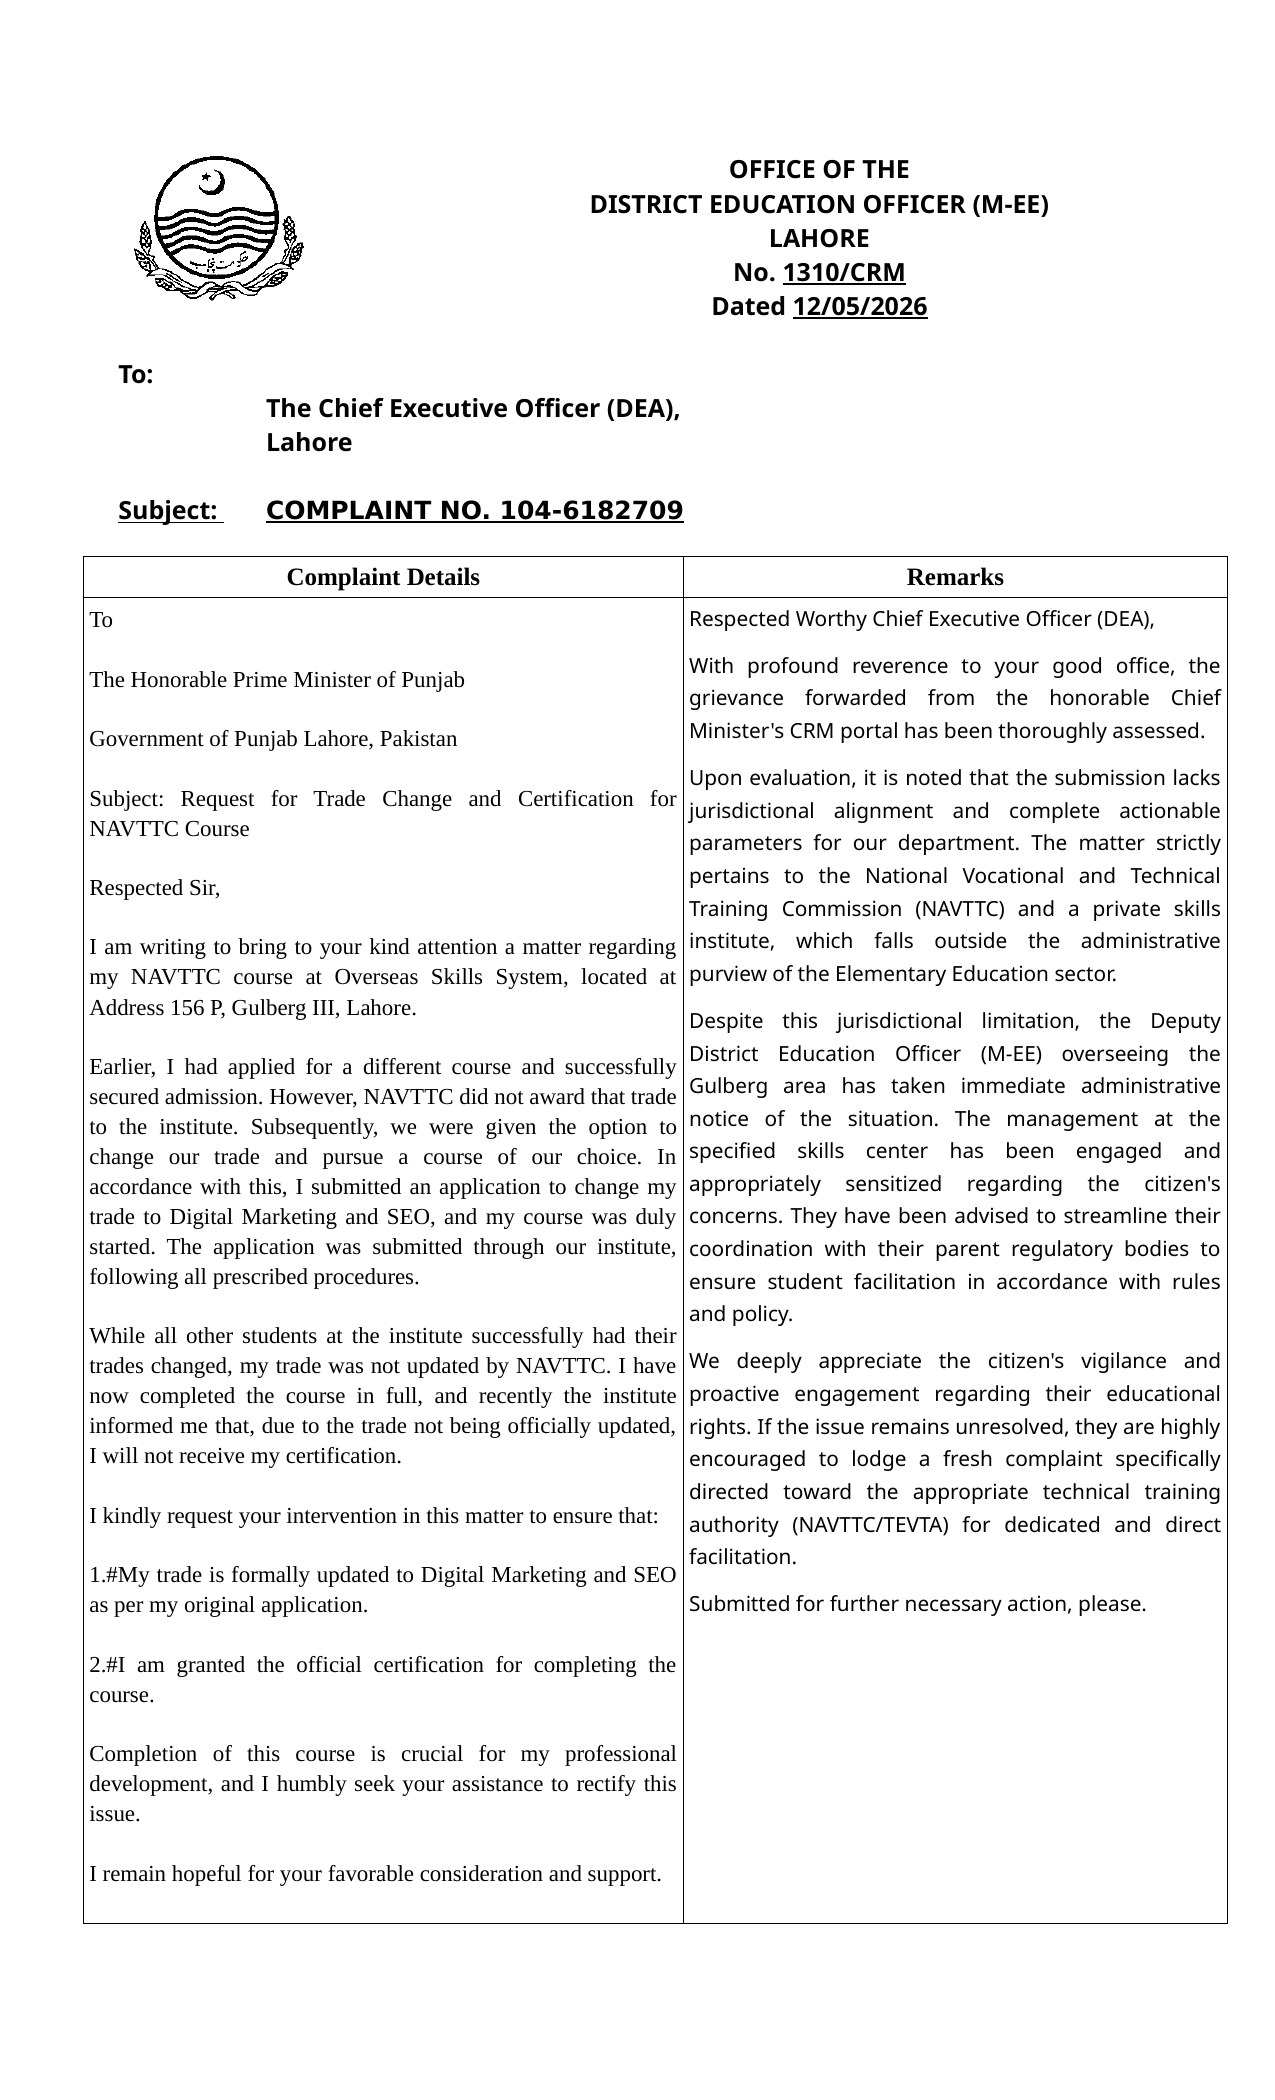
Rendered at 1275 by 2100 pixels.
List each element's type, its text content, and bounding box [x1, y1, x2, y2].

picture [130, 152, 308, 307]
table_cell To The Honorable Prime Minister of Punjab Government of Punjab Lahore, Pakistan Subject: Request for Trade Change and Certification for NAVTTC Course Respected Sir, I am writing to bring to your kind attention a matter regarding my NAVTTC course at Overseas Skills System, located at Address 156 P, Gulberg III, Lahore. Earlier, I had applied for a different course and successfully secured admission. However, NAVTTC did not award that trade to the institute. Subsequently, we were given the option to change our trade and pursue a course of our choice. In accordance with this, I submitted an application to change my trade to Digital Marketing and SEO, and my course was duly started. The application was submitted through our institute, following all prescribed procedures. While all other students at the institute successfully had their trades changed, my trade was not updated by NAVTTC. I have now completed the course in full, and recently the institute informed me that, due to the trade not being officially updated, I will not receive my certification. I kindly request your intervention in this matter to ensure that: 1.#My trade is formally updated to Digital Marketing and SEO as per my original application. 2.#I am granted the official certification for completing the course. Completion of this course is crucial for my professional development, and I humbly seek your assistance to rectify this issue. I remain hopeful for your favorable consideration and support. [84, 598, 683, 1923]
text The Chief Executive Officer (DEA), [118, 391, 1157, 425]
table_header OFFICE OF THE DISTRICT EDUCATION OFFICER (M-EE) LAHORE No. 1310/CRM Dated 12/05/2026 [373, 152, 1116, 322]
text Subject: COMPLAINT NO. 104-6182709 [118, 493, 1157, 527]
table_header Remarks [684, 557, 1227, 597]
text To: [118, 357, 1157, 391]
text Lahore [118, 425, 1157, 459]
table_header Complaint Details [84, 557, 683, 597]
table_cell Respected Worthy Chief Executive Officer (DEA), With profound reverence to your good office, the grievance forwarded from the honorable Chief Minister's CRM portal has been thoroughly assessed. Upon evaluation, it is noted that the submission lacks jurisdictional alignment and complete actionable parameters for our department. The matter strictly pertains to the National Vocational and Technical Training Commission (NAVTTC) and a private skills institute, which falls outside the administrative purview of the Elementary Education sector. Despite this jurisdictional limitation, the Deputy District Education Officer (M-EE) overseeing the Gulberg area has taken immediate administrative notice of the situation. The management at the specified skills center has been engaged and appropriately sensitized regarding the citizen's concerns. They have been advised to streamline their coordination with their parent regulatory bodies to ensure student facilitation in accordance with rules and policy. We deeply appreciate the citizen's vigilance and proactive engagement regarding their educational rights. If the issue remains unresolved, they are highly encouraged to lodge a fresh complaint specifically directed toward the appropriate technical training authority (NAVTTC/TEVTA) for dedicated and direct facilitation. Submitted for further necessary action, please. [684, 598, 1227, 1923]
table_header [118, 152, 373, 322]
